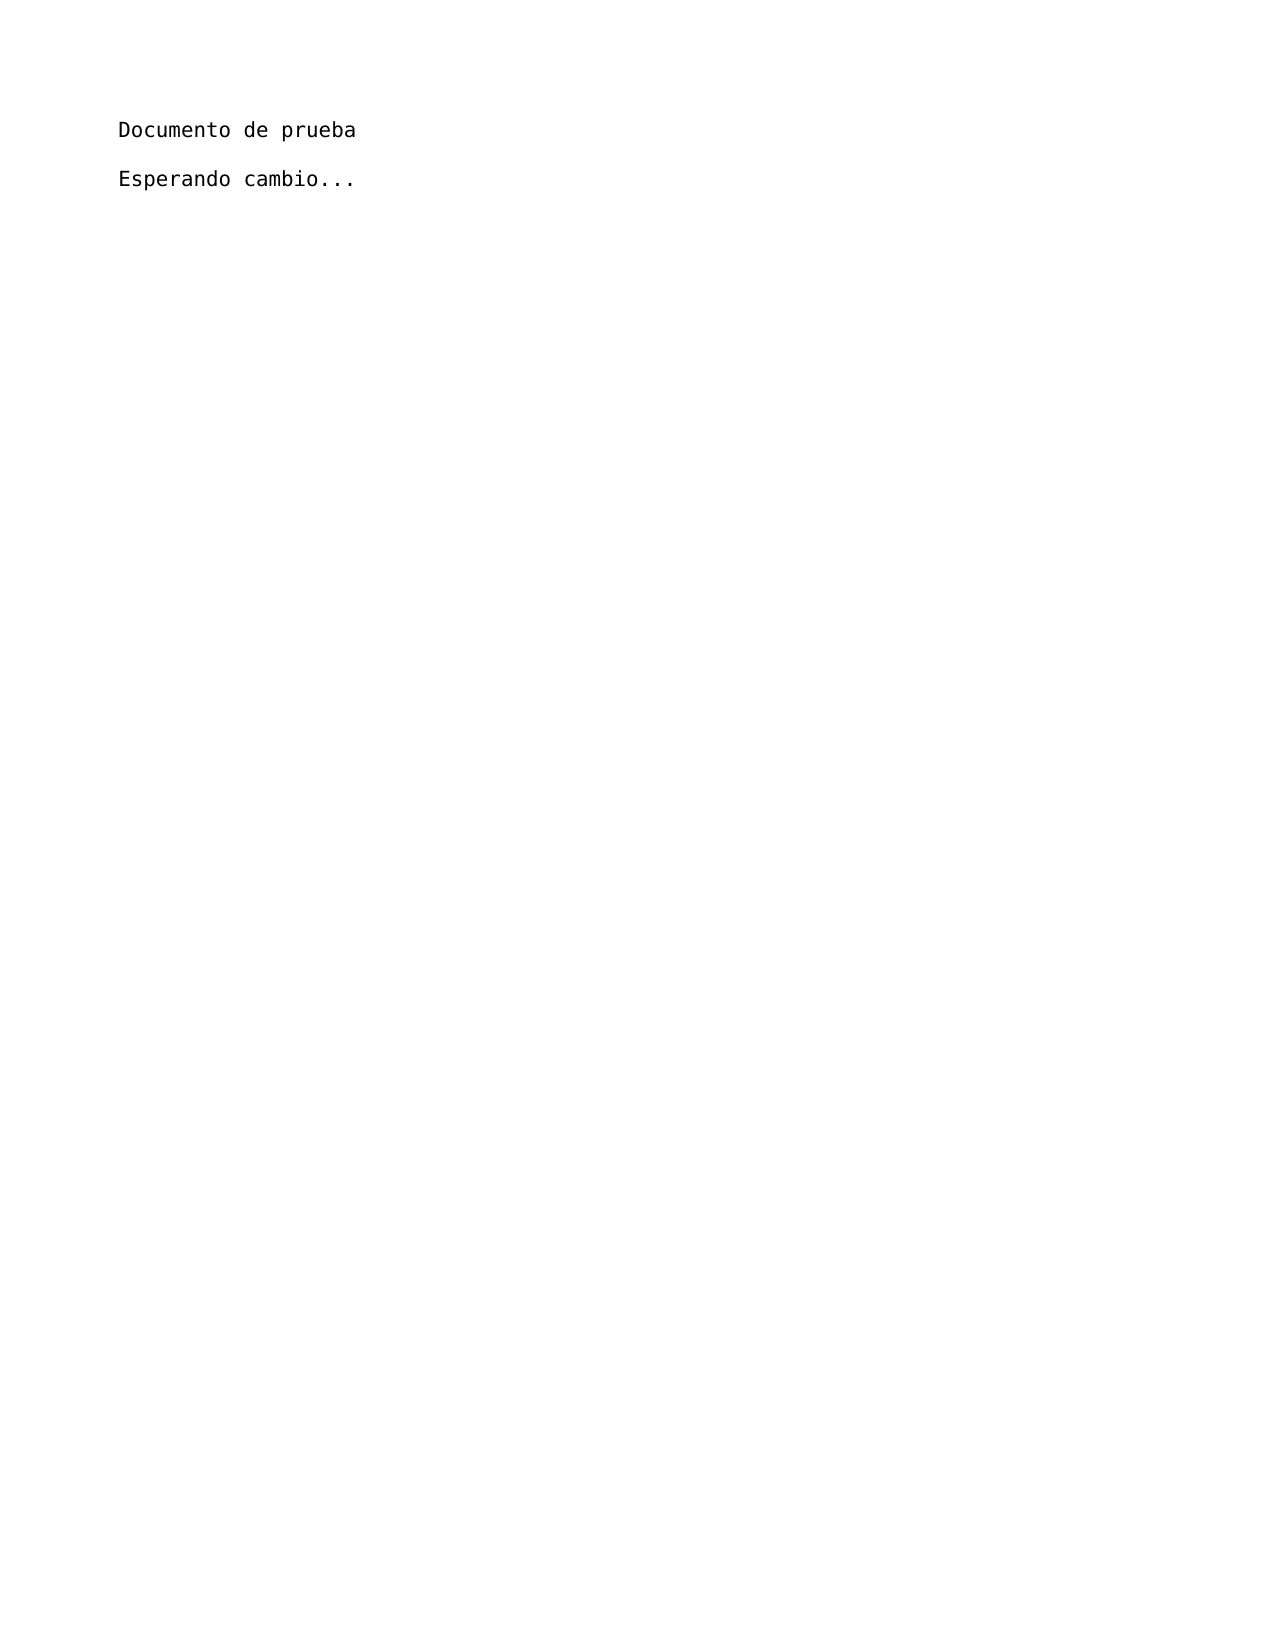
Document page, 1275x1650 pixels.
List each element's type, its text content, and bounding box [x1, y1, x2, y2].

text Documento de prueba [118, 118, 1157, 142]
text Esperando cambio... [118, 167, 1157, 191]
